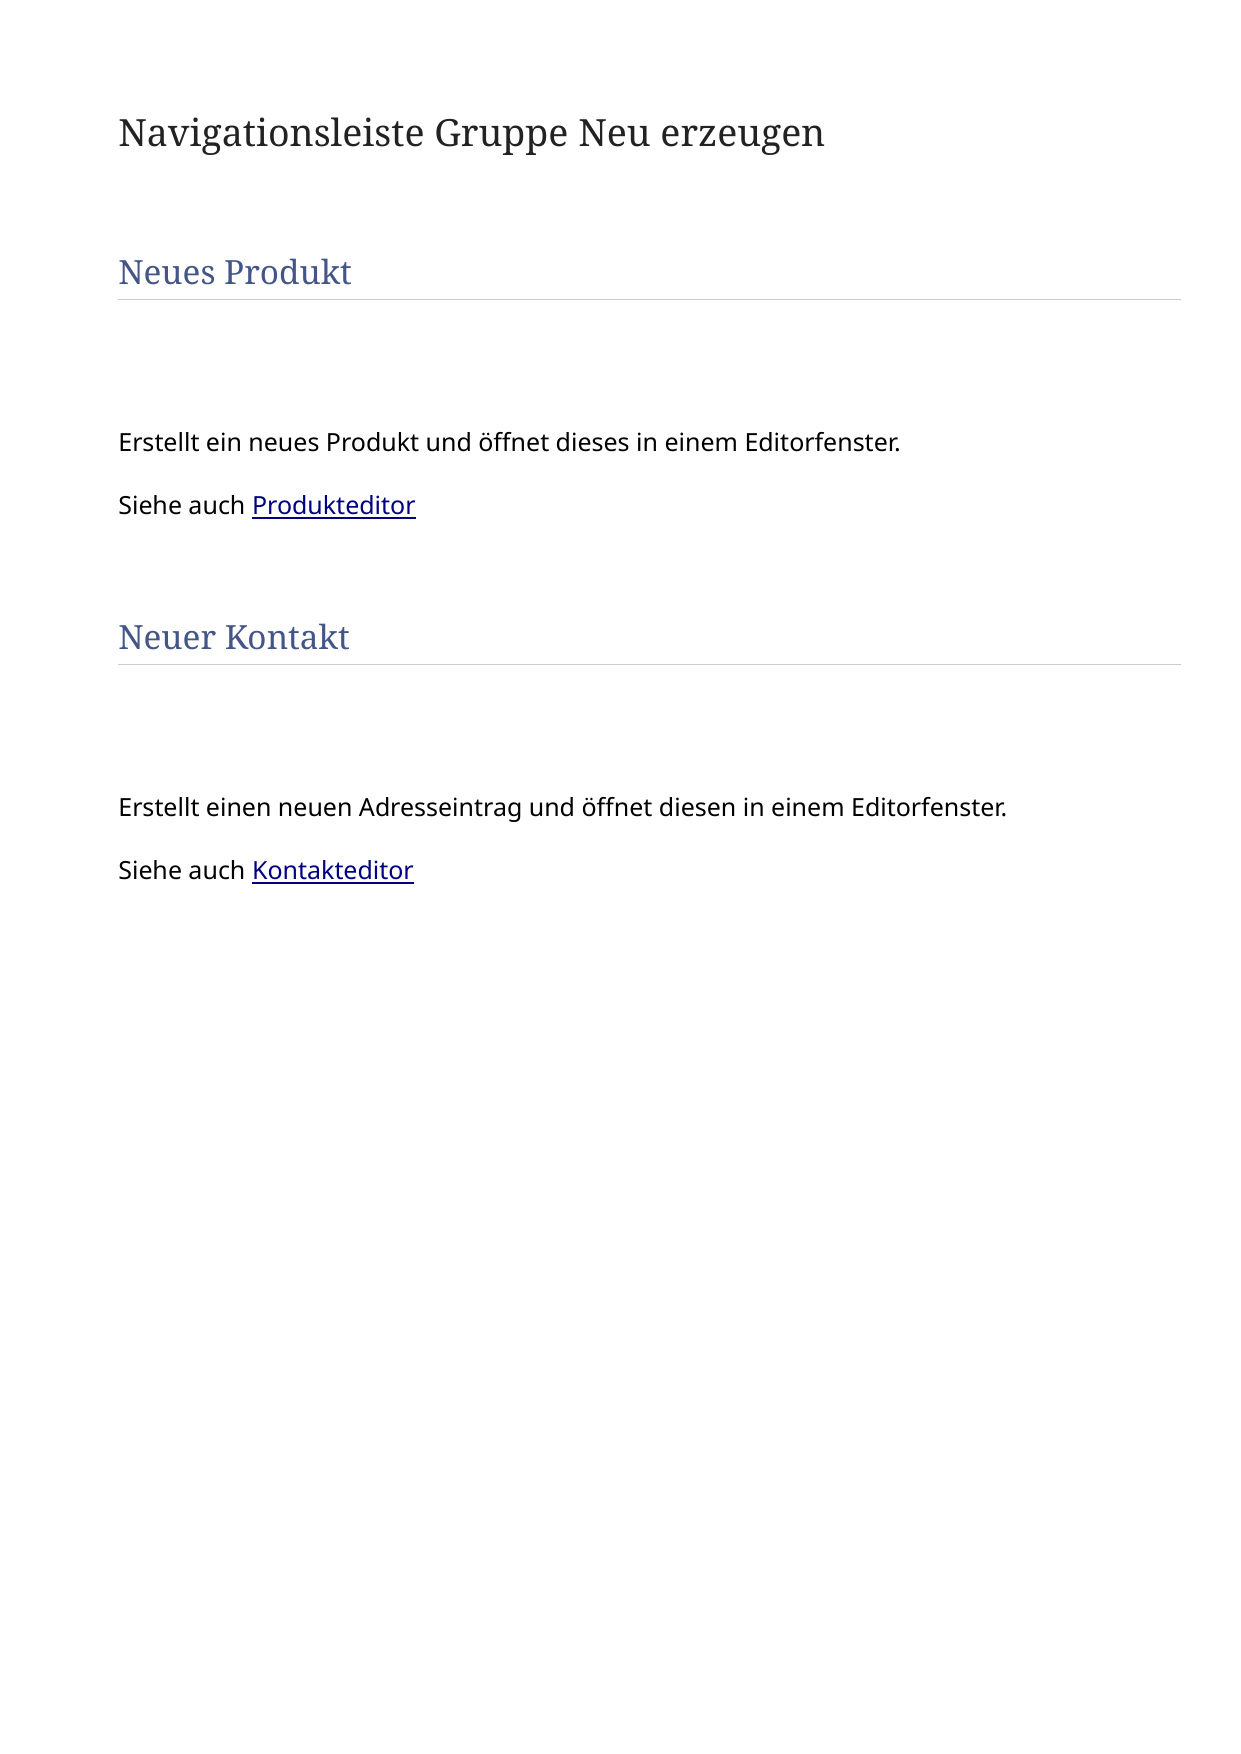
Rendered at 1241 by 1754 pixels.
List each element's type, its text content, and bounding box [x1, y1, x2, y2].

text Siehe auch Produkteditor [118, 488, 1181, 522]
subtitle Neuer Kontakt [118, 614, 1181, 664]
text Erstellt ein neues Produkt und öffnet dieses in einem Editorfenster. [118, 424, 1181, 458]
subtitle Navigationsleiste Gruppe Neu erzeugen [118, 106, 1181, 157]
subtitle Neues Produkt [118, 249, 1181, 299]
text Siehe auch Kontakteditor [118, 853, 1181, 887]
text Erstellt einen neuen Adresseintrag und öffnet diesen in einem Editorfenster. [118, 789, 1181, 823]
